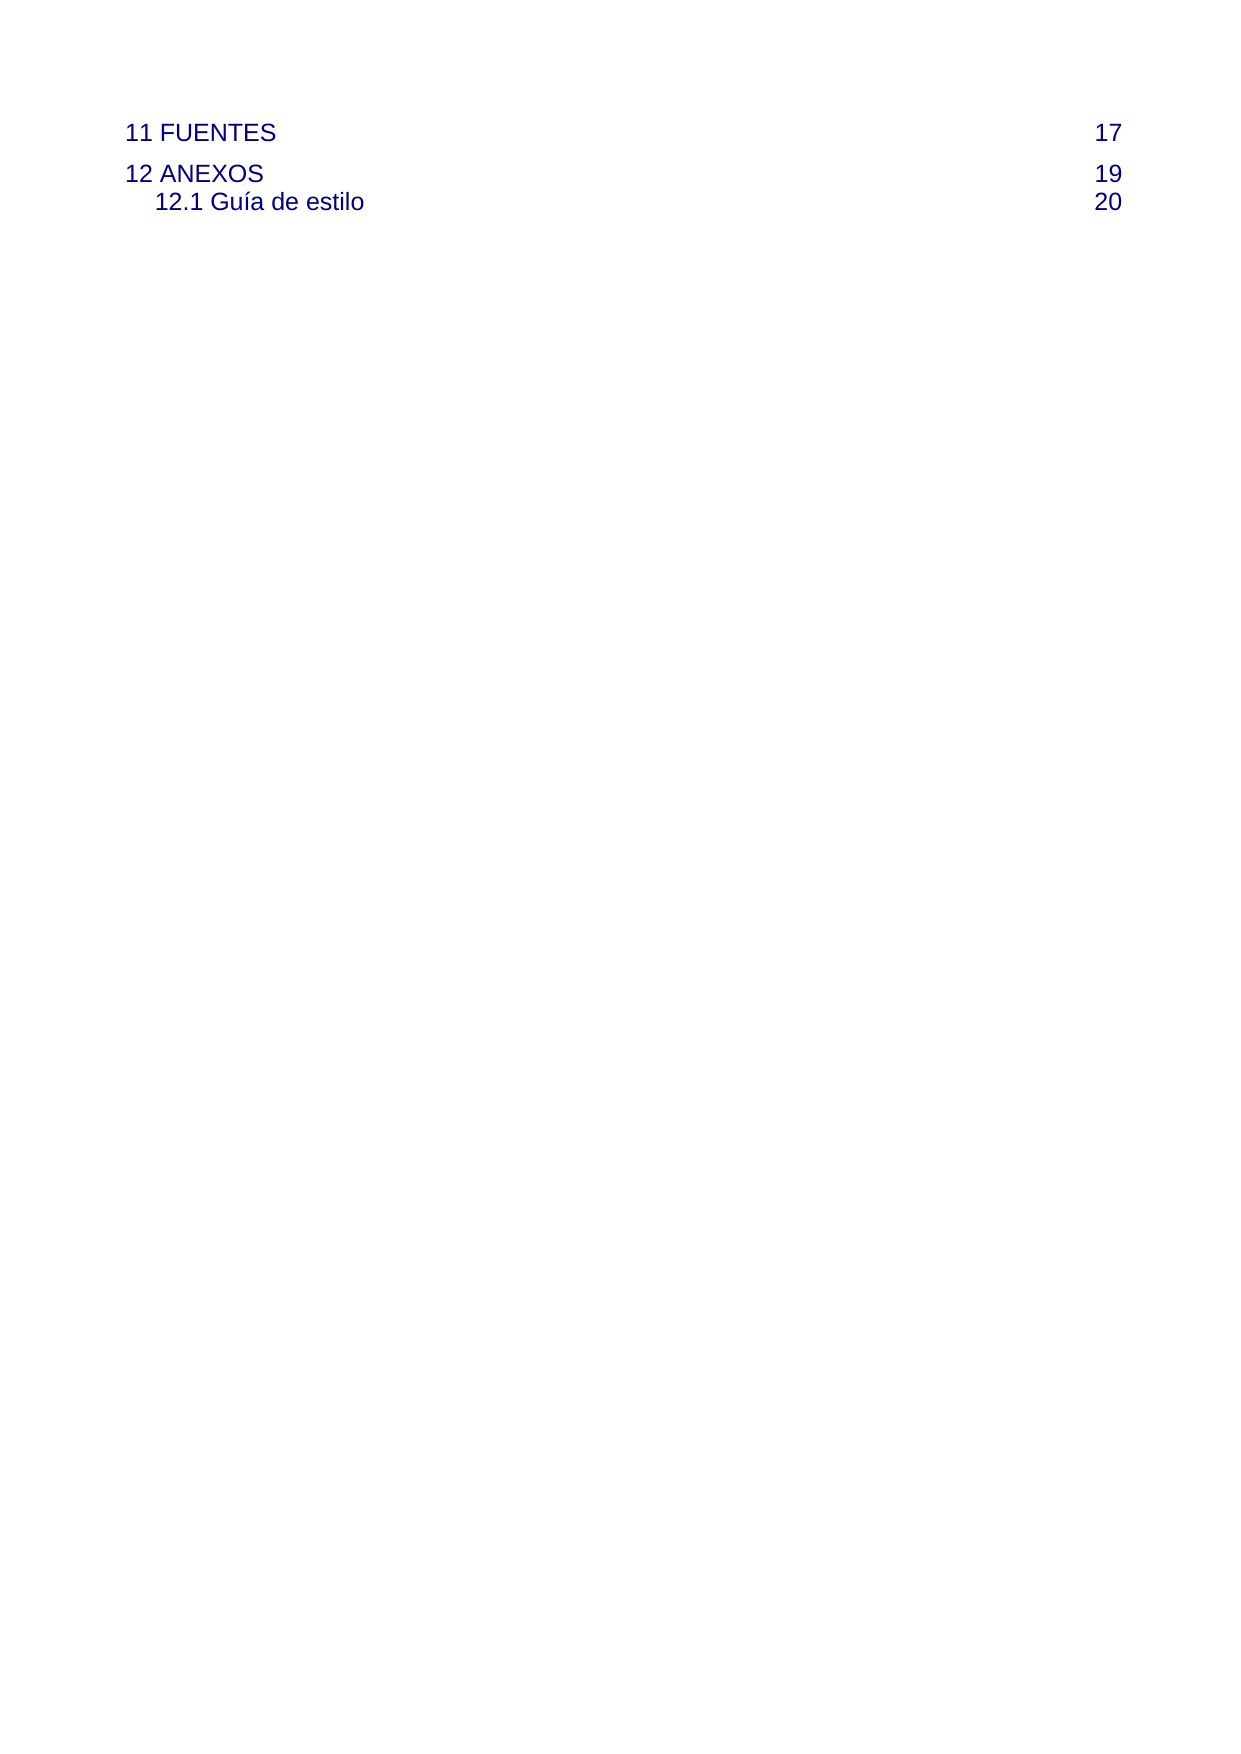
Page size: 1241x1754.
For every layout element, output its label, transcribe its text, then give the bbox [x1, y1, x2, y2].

text 12 ANEXOS 19 [118, 159, 1122, 187]
text 12.1 Guía de estilo 20 [148, 187, 1122, 216]
text 11 FUENTES 17 [118, 118, 1122, 147]
